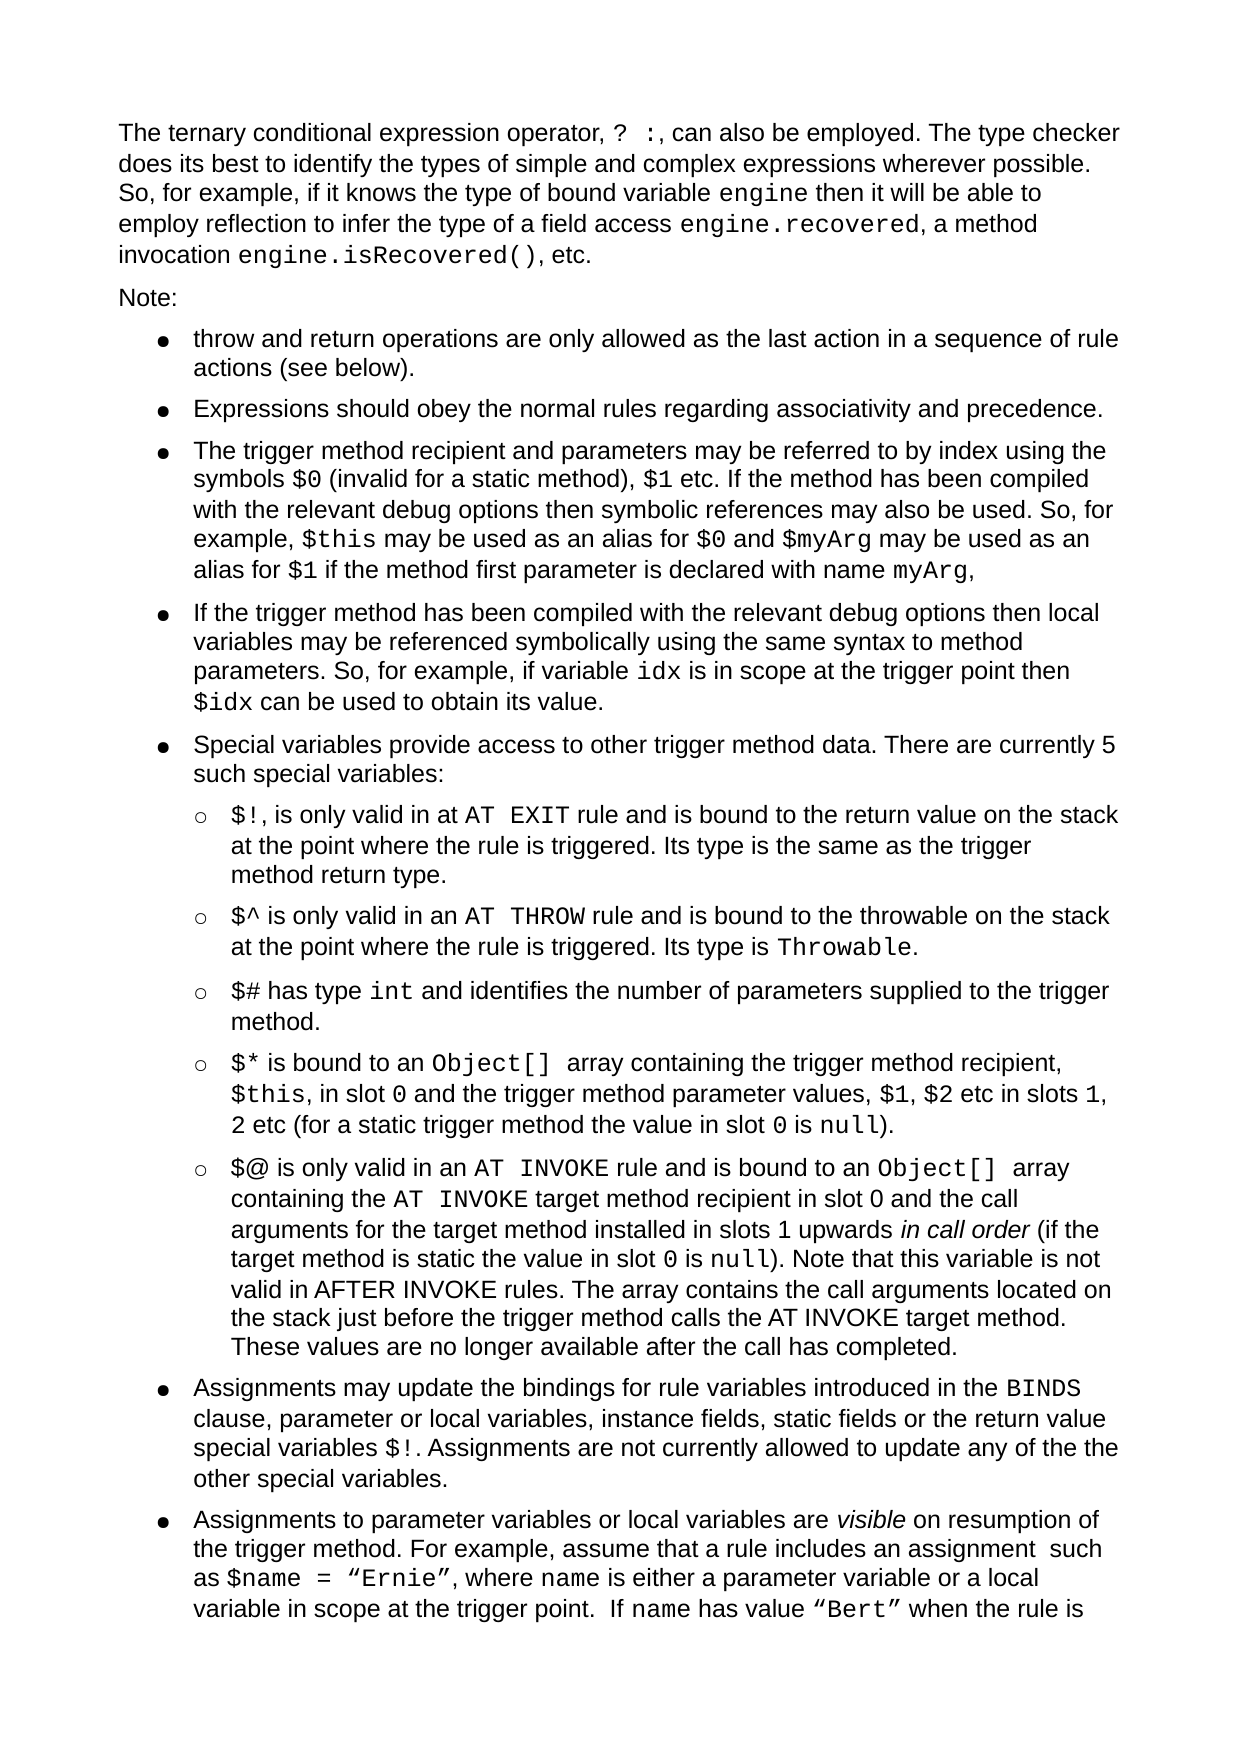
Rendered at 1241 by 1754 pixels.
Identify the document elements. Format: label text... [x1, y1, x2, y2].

list throw and return operations are only allowed as the last action in a sequence of rule actions (see below). [156, 324, 1122, 382]
list If the trigger method has been compiled with the relevant debug options then local variables may be referenced symbolically using the same syntax to method parameters. So, for example, if variable idx is in scope at the trigger point then $idx can be used to obtain its value. [156, 598, 1122, 718]
list $# has type int and identifies the number of parameters supplied to the trigger method. [193, 976, 1122, 1035]
list $@ is only valid in an AT INVOKE rule and is bound to an Object[] array containing the AT INVOKE target method recipient in slot 0 and the call arguments for the target method installed in slots 1 upwards in call order (if the target method is static the value in slot 0 is null). Note that this variable is not valid in AFTER INVOKE rules. The array contains the call arguments located on the stack just before the trigger method calls the AT INVOKE target method. These values are no longer available after the call has completed. [193, 1153, 1122, 1361]
list $^ is only valid in an AT THROW rule and is bound to the throwable on the stack at the point where the rule is triggered. Its type is Throwable. [193, 901, 1122, 963]
list Special variables provide access to other trigger method data. There are currently 5 such special variables: [156, 730, 1122, 788]
list Assignments may update the bindings for rule variables introduced in the BINDS clause, parameter or local variables, instance fields, static fields or the return value special variables $!. Assignments are not currently allowed to update any of the the other special variables. [156, 1373, 1122, 1493]
list $* is bound to an Object[] array containing the trigger method recipient, $this, in slot 0 and the trigger method parameter values, $1, $2 etc in slots 1, 2 etc (for a static trigger method the value in slot 0 is null). [193, 1048, 1122, 1141]
text The ternary conditional expression operator, ? :, can also be employed. The type checker does its best to identify the types of simple and complex expressions wherever possible. So, for example, if it knows the type of bound variable engine then it will be able to employ reflection to infer the type of a field access engine.recovered, a method invocation engine.isRecovered(), etc. [118, 118, 1122, 271]
list The trigger method recipient and parameters may be referred to by index using the symbols $0 (invalid for a static method), $1 etc. If the method has been compiled with the relevant debug options then symbolic references may also be used. So, for example, $this may be used as an alias for $0 and $myArg may be used as an alias for $1 if the method first parameter is declared with name myArg, [156, 436, 1122, 586]
list Assignments to parameter variables or local variables are visible on resumption of the trigger method. For example, assume that a rule includes an assignment such as $name = “Ernie”, where name is either a parameter variable or a local variable in scope at the trigger point. If name has value “Bert” when the rule is [156, 1505, 1122, 1625]
list $!, is only valid in at AT EXIT rule and is bound to the return value on the stack at the point where the rule is triggered. Its type is the same as the trigger method return type. [193, 800, 1122, 889]
list Expressions should obey the normal rules regarding associativity and precedence. [156, 394, 1122, 423]
text Note: [118, 283, 1122, 312]
